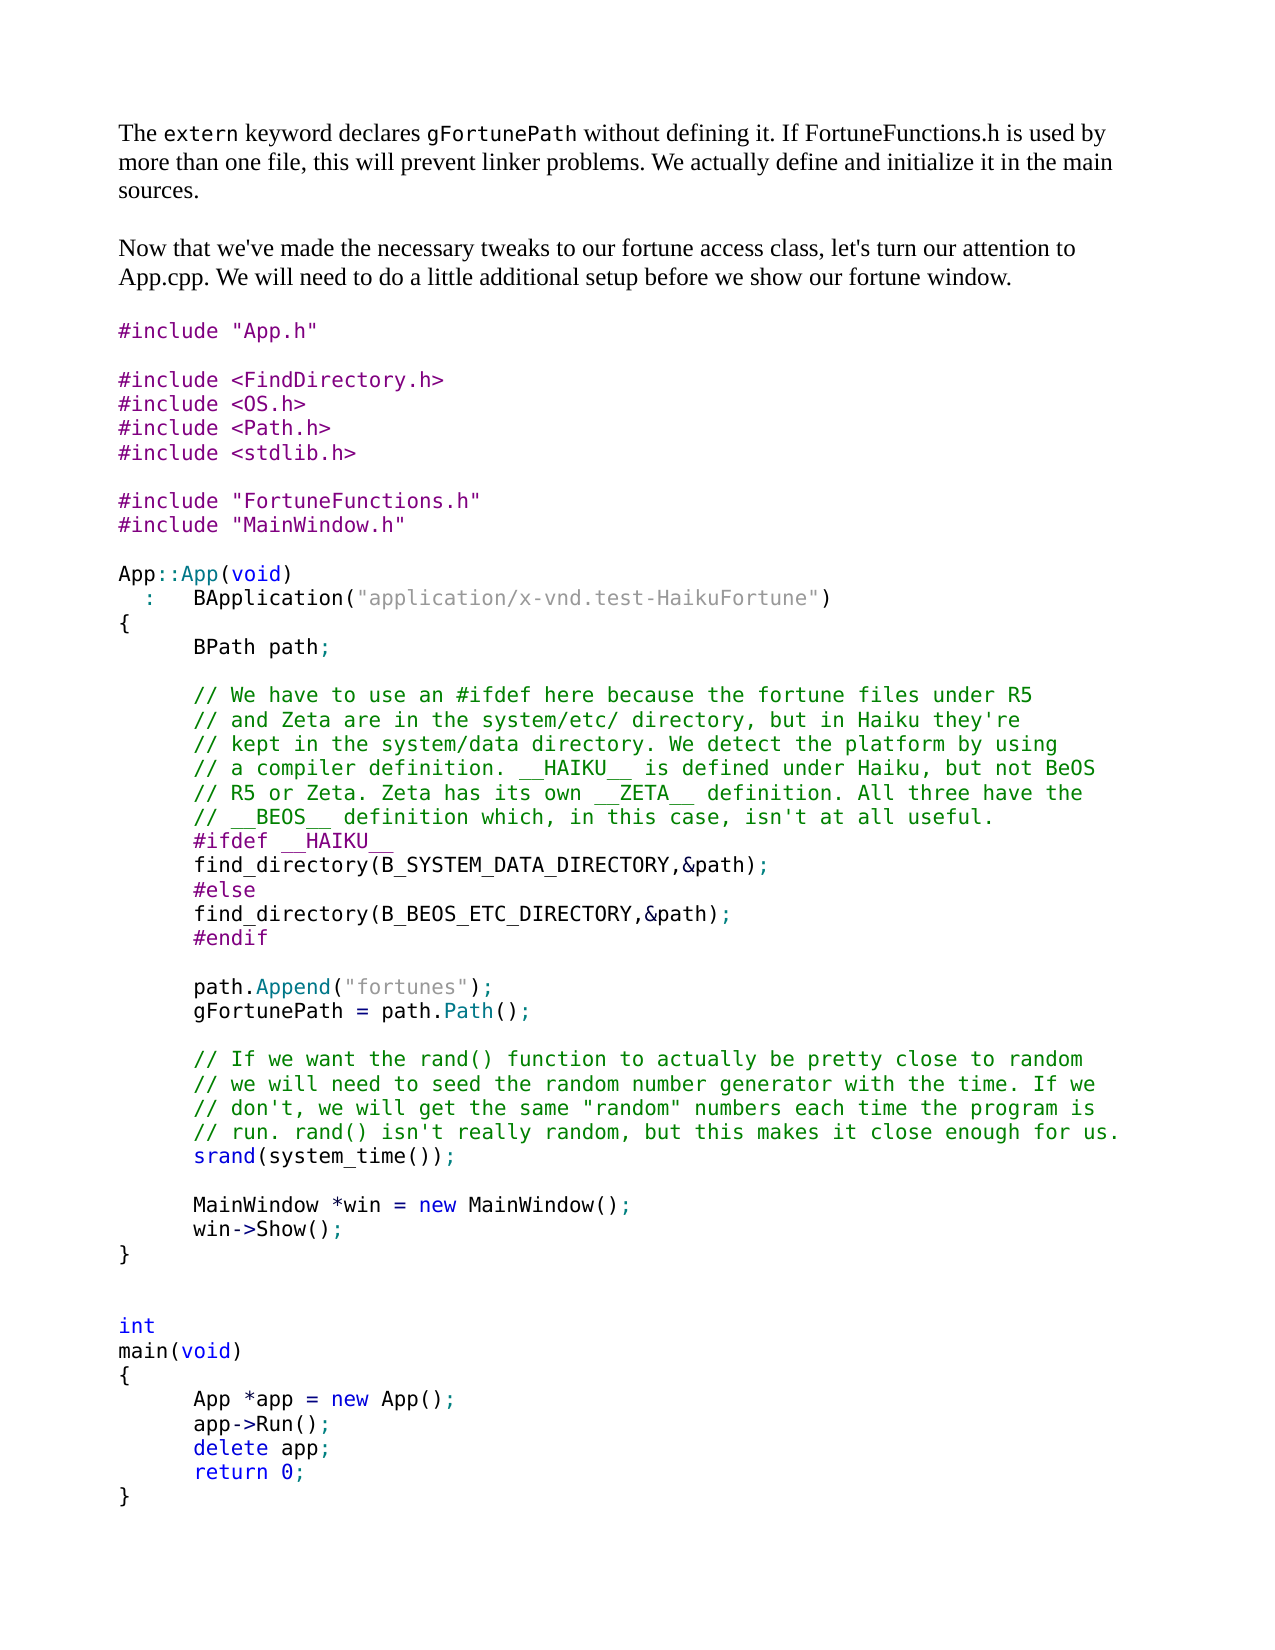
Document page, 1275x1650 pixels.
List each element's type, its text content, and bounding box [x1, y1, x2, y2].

text win->Show(); [118, 1217, 1157, 1242]
text // __BEOS__ definition which, in this case, isn't at all useful. [118, 805, 1157, 829]
text // don't, we will get the same "random" numbers each time the program is [118, 1096, 1157, 1120]
text path.Append("fortunes"); [118, 975, 1157, 999]
text srand(system_time()); [118, 1144, 1157, 1169]
text #include <Path.h> [118, 416, 1157, 441]
text #ifdef __HAIKU__ [118, 829, 1157, 853]
text find_directory(B_SYSTEM_DATA_DIRECTORY,&path); [118, 853, 1157, 878]
text // we will need to seed the random number generator with the time. If we [118, 1072, 1157, 1096]
text // We have to use an #ifdef here because the fortune files under R5 [118, 683, 1157, 708]
text #include "MainWindow.h" [118, 513, 1157, 538]
text return 0; [118, 1460, 1157, 1484]
text BPath path; [118, 635, 1157, 659]
text The extern keyword declares gFortunePath without defining it. If FortuneFunctions.h is used by more than one file, this will prevent linker problems. We actually define and initialize it in the main sources. [118, 118, 1157, 204]
text #include <stdlib.h> [118, 441, 1157, 465]
text : BApplication("application/x-vnd.test-HaikuFortune") [118, 586, 1157, 611]
text // R5 or Zeta. Zeta has its own __ZETA__ definition. All three have the [118, 781, 1157, 805]
text // a compiler definition. __HAIKU__ is defined under Haiku, but not BeOS [118, 756, 1157, 781]
text Now that we've made the necessary tweaks to our fortune access class, let's turn our attention to App.cpp. We will need to do a little additional setup before we show our fortune window. [118, 233, 1157, 291]
text { [118, 1363, 1157, 1387]
text { [118, 611, 1157, 635]
text main(void) [118, 1339, 1157, 1363]
text #endif [118, 926, 1157, 950]
text // run. rand() isn't really random, but this makes it close enough for us. [118, 1120, 1157, 1144]
text find_directory(B_BEOS_ETC_DIRECTORY,&path); [118, 902, 1157, 926]
text app->Run(); [118, 1412, 1157, 1436]
text // kept in the system/data directory. We detect the platform by using [118, 732, 1157, 756]
text int [118, 1314, 1157, 1339]
text // and Zeta are in the system/etc/ directory, but in Haiku they're [118, 708, 1157, 732]
text } [118, 1242, 1157, 1266]
text #else [118, 878, 1157, 902]
text } [118, 1484, 1157, 1509]
text #include "FortuneFunctions.h" [118, 489, 1157, 513]
text App::App(void) [118, 562, 1157, 586]
text #include <FindDirectory.h> [118, 368, 1157, 392]
text gFortunePath = path.Path(); [118, 999, 1157, 1023]
text #include "App.h" [118, 319, 1157, 344]
text // If we want the rand() function to actually be pretty close to random [118, 1047, 1157, 1072]
text delete app; [118, 1436, 1157, 1460]
text MainWindow *win = new MainWindow(); [118, 1193, 1157, 1217]
text #include <OS.h> [118, 392, 1157, 416]
text App *app = new App(); [118, 1387, 1157, 1412]
